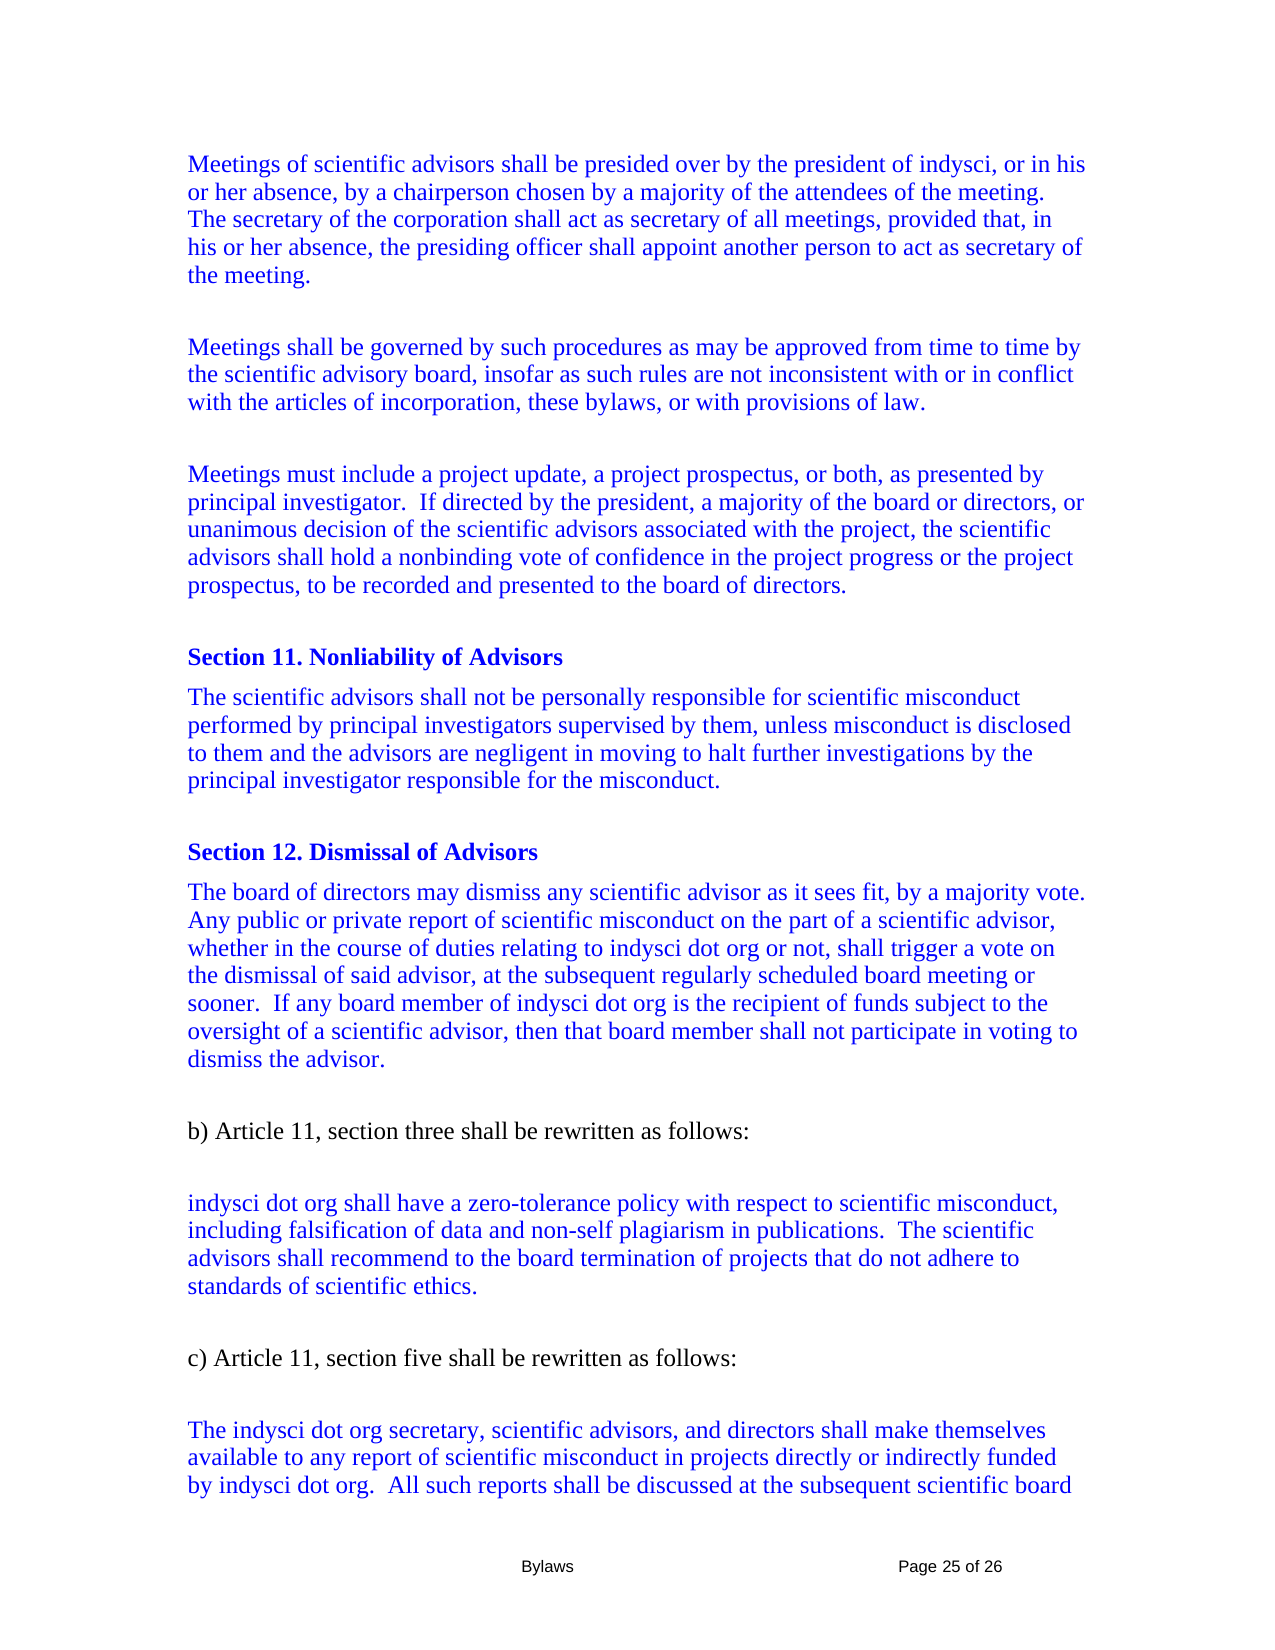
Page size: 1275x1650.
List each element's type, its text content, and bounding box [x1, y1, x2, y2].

text Section 12. Dismissal of Advisors [187, 838, 1087, 866]
text The indysci dot org secretary, scientific advisors, and directors shall make themselves available to any report of scientific misconduct in projects directly or indirectly funded by indysci dot org. All such reports shall be discussed at the subsequent scientific board [187, 1416, 1087, 1499]
text The board of directors may dismiss any scientific advisor as it sees fit, by a majority vote. Any public or private report of scientific misconduct on the part of a scientific advisor, whether in the course of duties relating to indysci dot org or not, shall trigger a vote on the dismissal of said advisor, at the subsequent regularly scheduled board meeting or sooner. If any board member of indysci dot org is the recipient of funds subject to the oversight of a scientific advisor, then that board member shall not participate in voting to dismiss the advisor. [187, 878, 1087, 1072]
text Meetings shall be governed by such procedures as may be approved from time to time by the scientific advisory board, insofar as such rules are not inconsistent with or in conflict with the articles of incorporation, these bylaws, or with provisions of law. [187, 333, 1087, 416]
text Meetings must include a project update, a project prospectus, or both, as presented by principal investigator. If directed by the president, a majority of the board or directors, or unanimous decision of the scientific advisors associated with the project, the scientific advisors shall hold a nonbinding vote of confidence in the project progress or the project prospectus, to be recorded and presented to the board of directors. [187, 460, 1087, 599]
text Meetings of scientific advisors shall be presided over by the president of indysci, or in his or her absence, by a chairperson chosen by a majority of the attendees of the meeting. The secretary of the corporation shall act as secretary of all meetings, provided that, in his or her absence, the presiding officer shall appoint another person to act as secretary of the meeting. [187, 150, 1087, 288]
text c) Article 11, section five shall be rewritten as follows: [187, 1344, 1087, 1372]
text indysci dot org shall have a zero-tolerance policy with respect to scientific misconduct, including falsification of data and non-self plagiarism in publications. The scientific advisors shall recommend to the board termination of projects that do not adhere to standards of scientific ethics. [187, 1189, 1087, 1299]
text b) Article 11, section three shall be rewritten as follows: [187, 1117, 1087, 1144]
text Section 11. Nonliability of Advisors [187, 643, 1087, 671]
text The scientific advisors shall not be personally responsible for scientific misconduct performed by principal investigators supervised by them, unless misconduct is disclosed to them and the advisors are negligent in moving to halt further investigations by the principal investigator responsible for the misconduct. [187, 683, 1087, 794]
